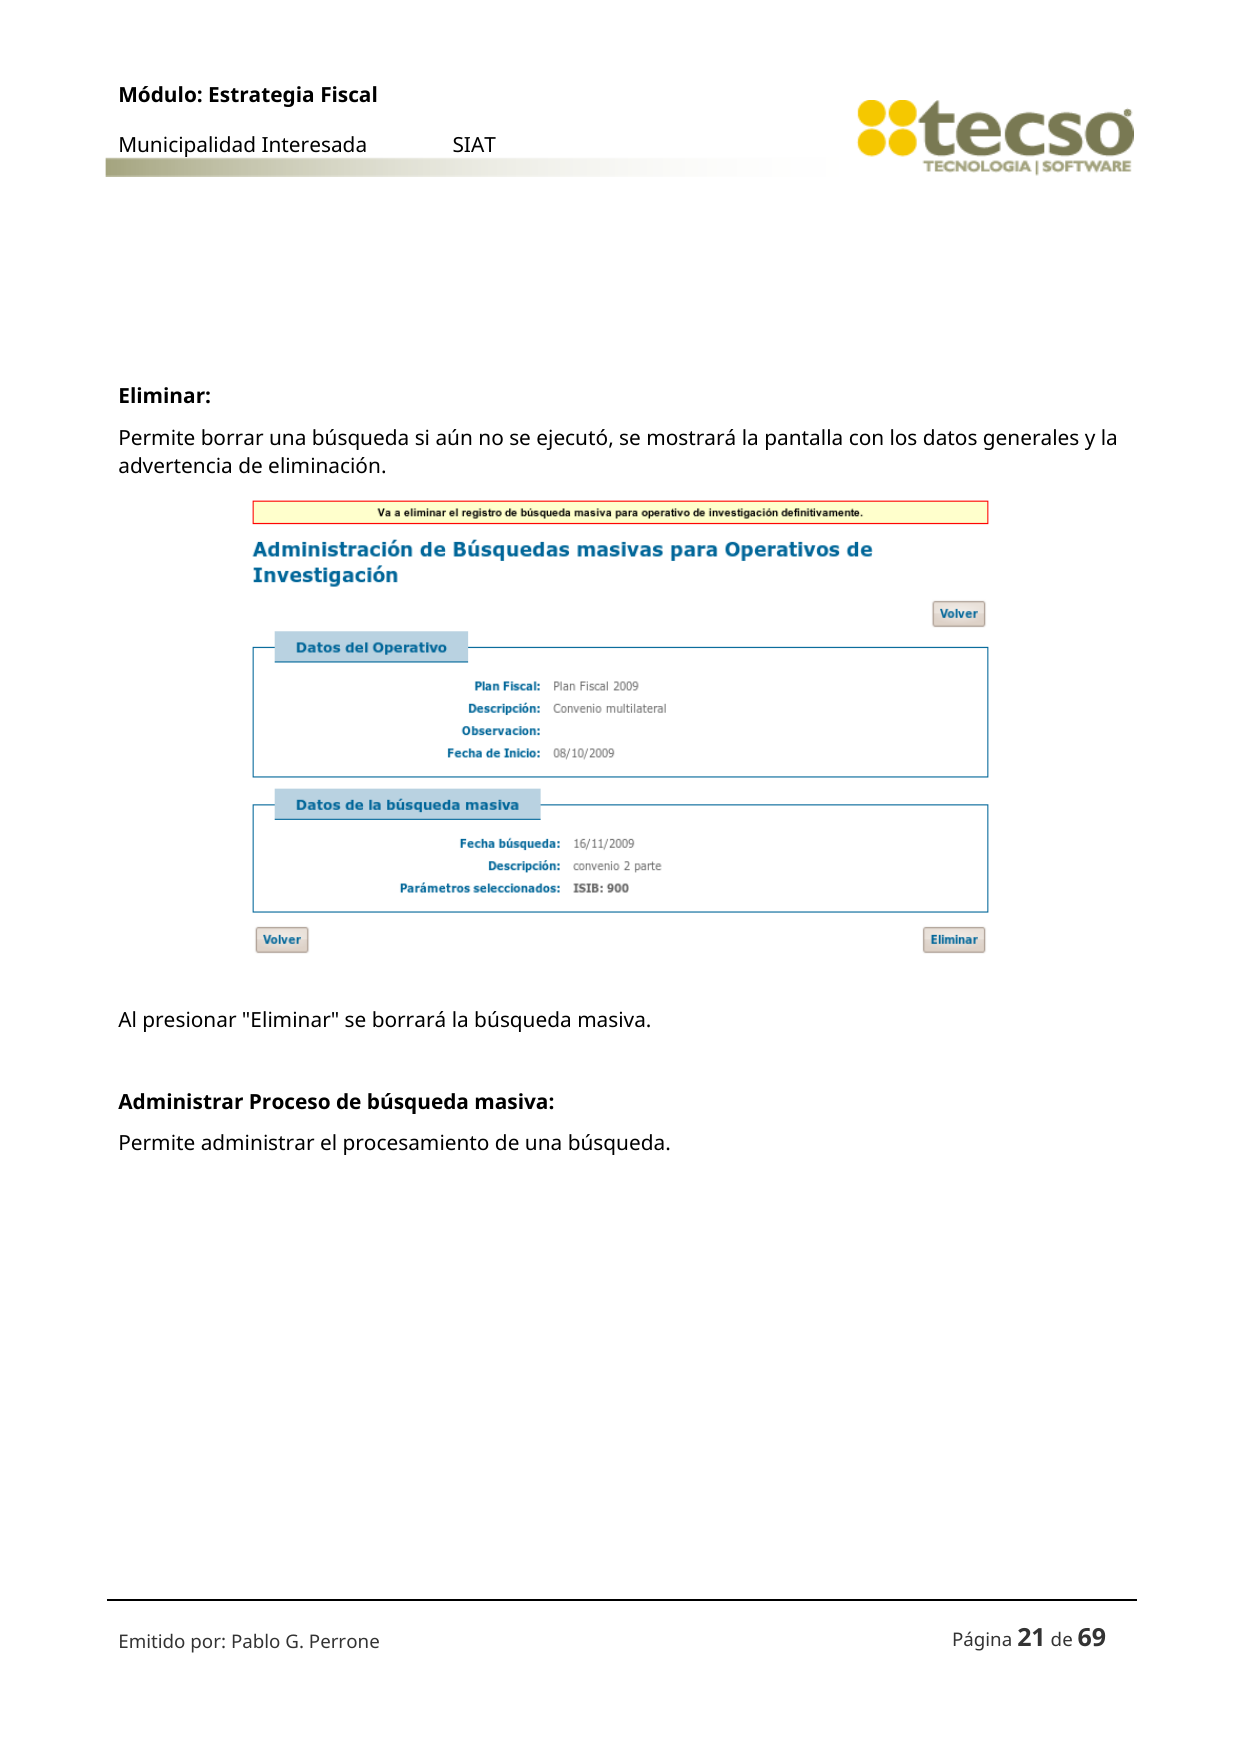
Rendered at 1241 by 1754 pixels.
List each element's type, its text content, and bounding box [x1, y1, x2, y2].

text Permite administrar el procesamiento de una búsqueda. [118, 1128, 1122, 1157]
text Administrar Proceso de búsqueda masiva: [118, 1087, 1122, 1116]
text Eliminar: [118, 382, 1122, 410]
text Al presionar "Eliminar" se borrará la búsqueda masiva. [118, 1006, 1122, 1034]
picture [105, 100, 1134, 177]
picture [239, 494, 1001, 964]
text Permite borrar una búsqueda si aún no se ejecutó, se mostrará la pantalla con los datos generales y la advertencia de eliminación. [118, 423, 1122, 479]
